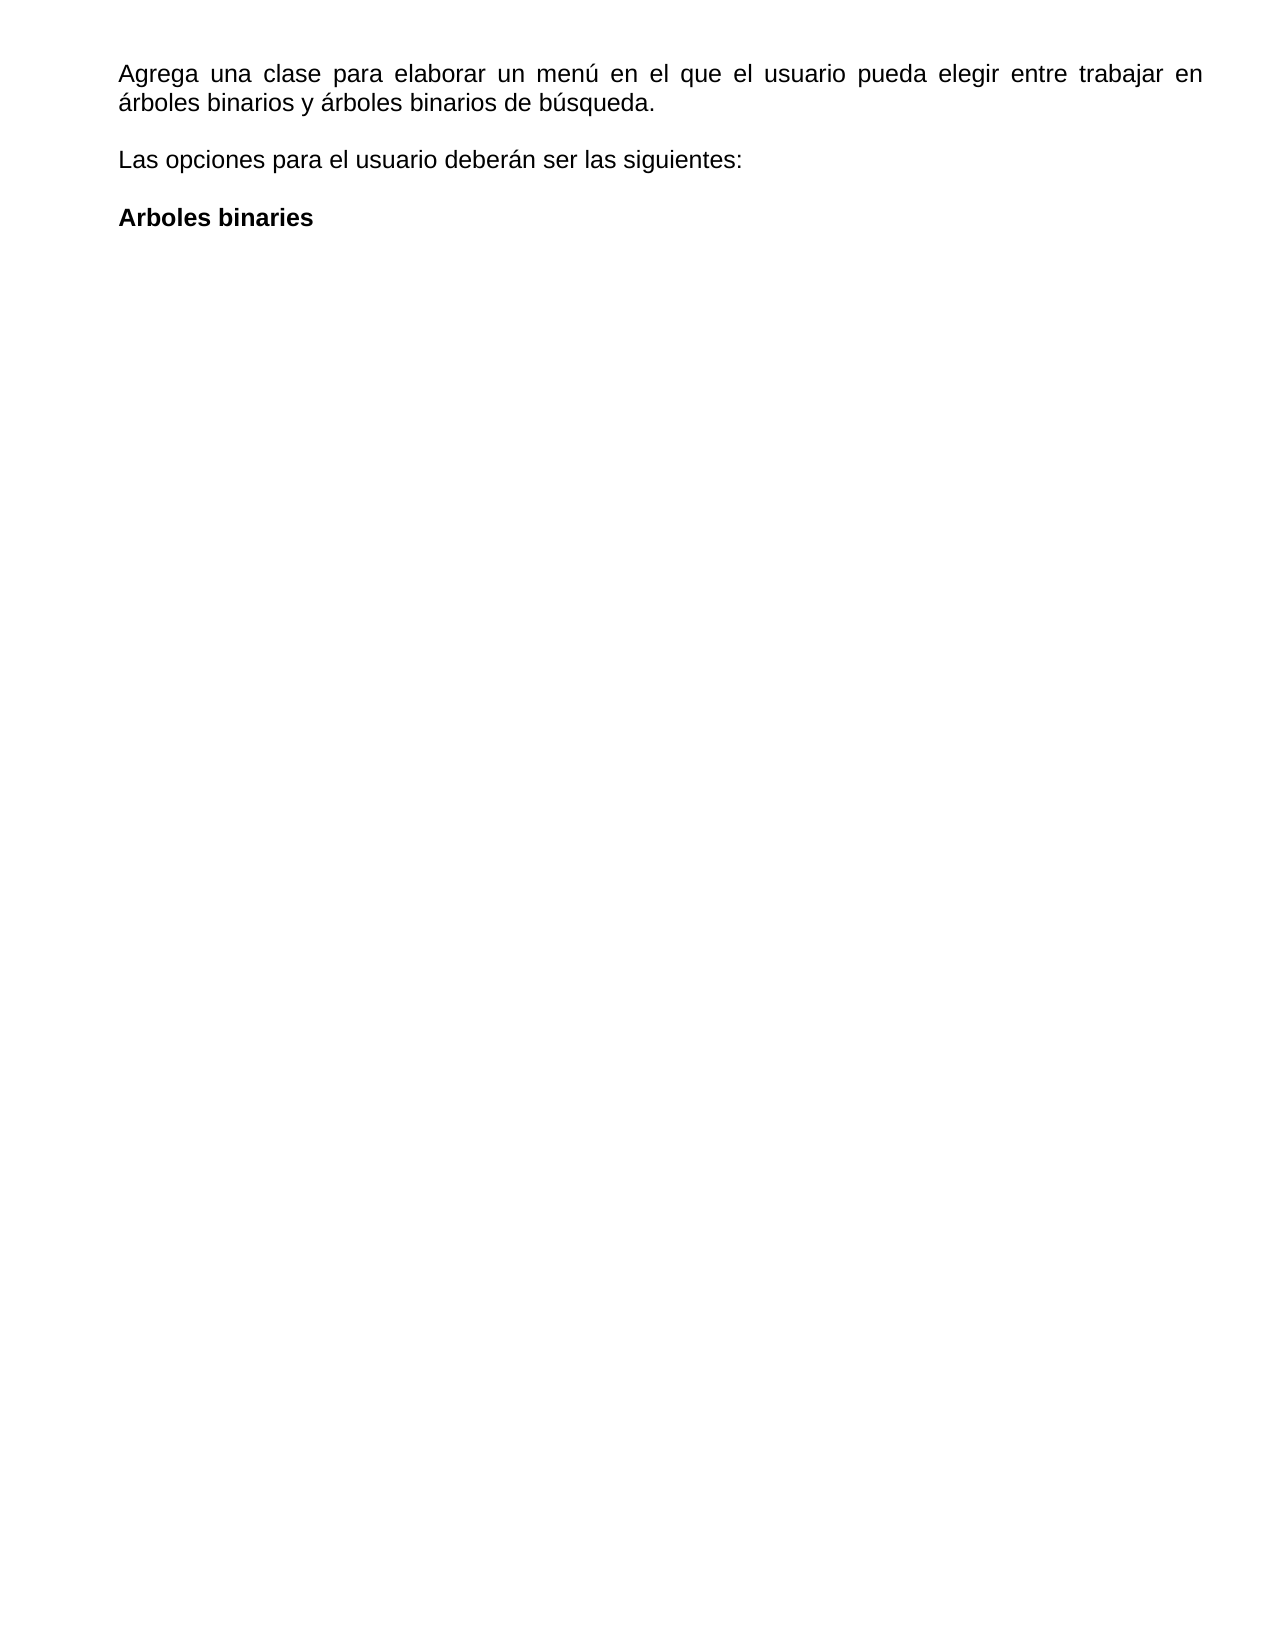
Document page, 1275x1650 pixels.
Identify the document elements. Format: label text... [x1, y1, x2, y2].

text Agrega una clase para elaborar un menú en el que el usuario pueda elegir entre trabajar en árboles binarios y árboles binarios de búsqueda. [118, 59, 1205, 117]
text Arboles binaries [118, 203, 1205, 232]
text Las opciones para el usuario deberán ser las siguientes: [118, 145, 1205, 174]
